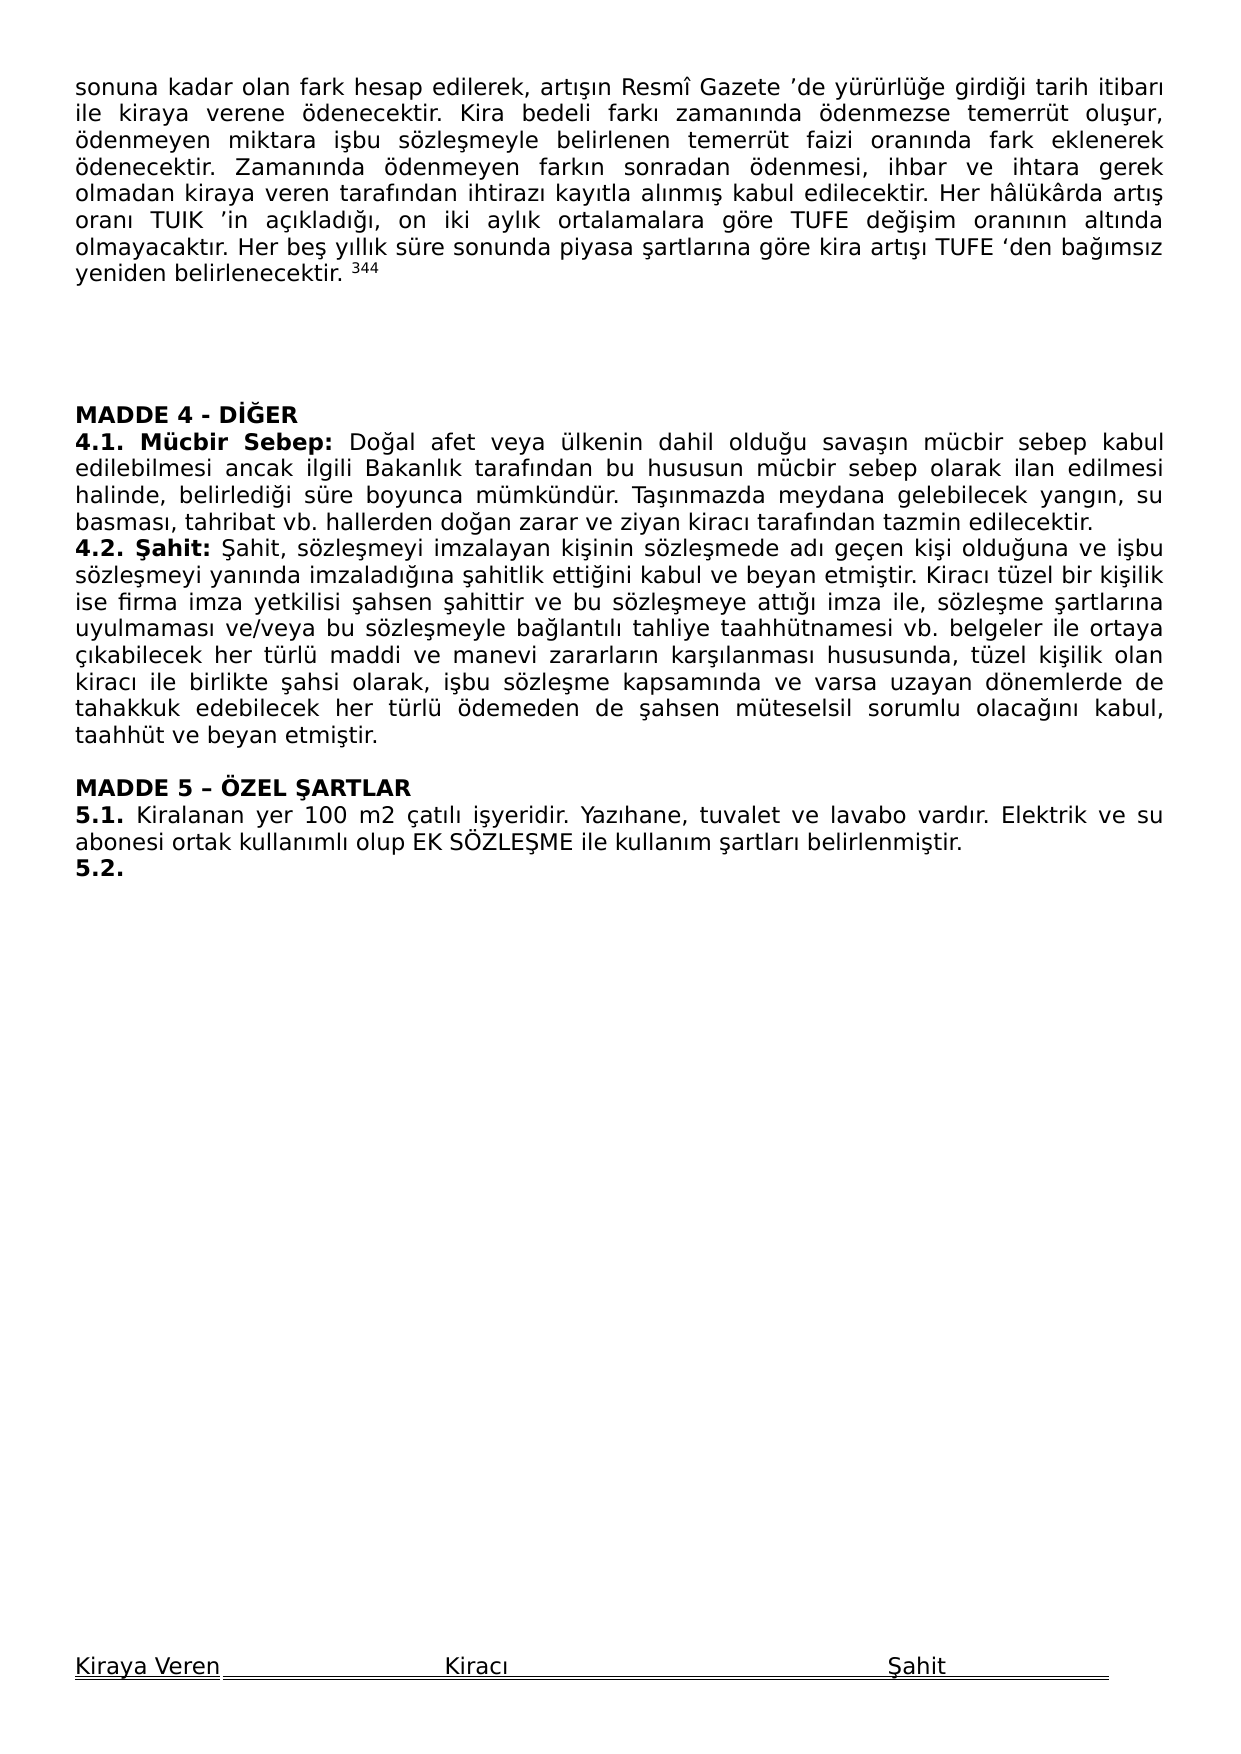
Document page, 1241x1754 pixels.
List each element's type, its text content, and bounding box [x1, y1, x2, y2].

text 5.1. Kiralanan yer 100 m2 çatılı işyeridir. Yazıhane, tuvalet ve lavabo vardır. Elektrik ve su abonesi ortak kullanımlı olup EK SÖZLEŞME ile kullanım şartları belirlenmiştir. [75, 802, 1165, 855]
text MADDE 5 – ÖZEL ŞARTLAR [75, 775, 1165, 802]
text 4.2. Şahit: Şahit, sözleşmeyi imzalayan kişinin sözleşmede adı geçen kişi olduğuna ve işbu sözleşmeyi yanında imzaladığına şahitlik ettiğini kabul ve beyan etmiştir. Kiracı tüzel bir kişilik ise firma imza yetkilisi şahsen şahittir ve bu sözleşmeye attığı imza ile, sözleşme şartlarına uyulmaması ve/veya bu sözleşmeyle bağlantılı tahliye taahhütnamesi vb. belgeler ile ortaya çıkabilecek her türlü maddi ve manevi zararların karşılanması hususunda, tüzel kişilik olan kiracı ile birlikte şahsi olarak, işbu sözleşme kapsamında ve varsa uzayan dönemlerde de tahakkuk edebilecek her türlü ödemeden de şahsen müteselsil sorumlu olacağını kabul, taahhüt ve beyan etmiştir. [75, 535, 1165, 749]
text sonuna kadar olan fark hesap edilerek, artışın Resmî Gazete ’de yürürlüğe girdiği tarih itibarı ile kiraya verene ödenecektir. Kira bedeli farkı zamanında ödenmezse temerrüt oluşur, ödenmeyen miktara işbu sözleşmeyle belirlenen temerrüt faizi oranında fark eklenerek ödenecektir. Zamanında ödenmeyen farkın sonradan ödenmesi, ihbar ve ihtara gerek olmadan kiraya veren tarafından ihtirazı kayıtla alınmış kabul edilecektir. Her hâlükârda artış oranı TUIK ’in açıkladığı, on iki aylık ortalamalara göre TUFE değişim oranının altında olmayacaktır. Her beş yıllık süre sonunda piyasa şartlarına göre kira artışı TUFE ‘den bağımsız yeniden belirlenecektir. 344 [75, 74, 1165, 287]
text 5.2. [75, 855, 1165, 882]
text 4.1. Mücbir Sebep: Doğal afet veya ülkenin dahil olduğu savaşın mücbir sebep kabul edilebilmesi ancak ilgili Bakanlık tarafından bu hususun mücbir sebep olarak ilan edilmesi halinde, belirlediği süre boyunca mümkündür. Taşınmazda meydana gelebilecek yangın, su basması, tahribat vb. hallerden doğan zarar ve ziyan kiracı tarafından tazmin edilecektir. [75, 429, 1165, 535]
text MADDE 4 - DİĞER [75, 402, 1165, 429]
